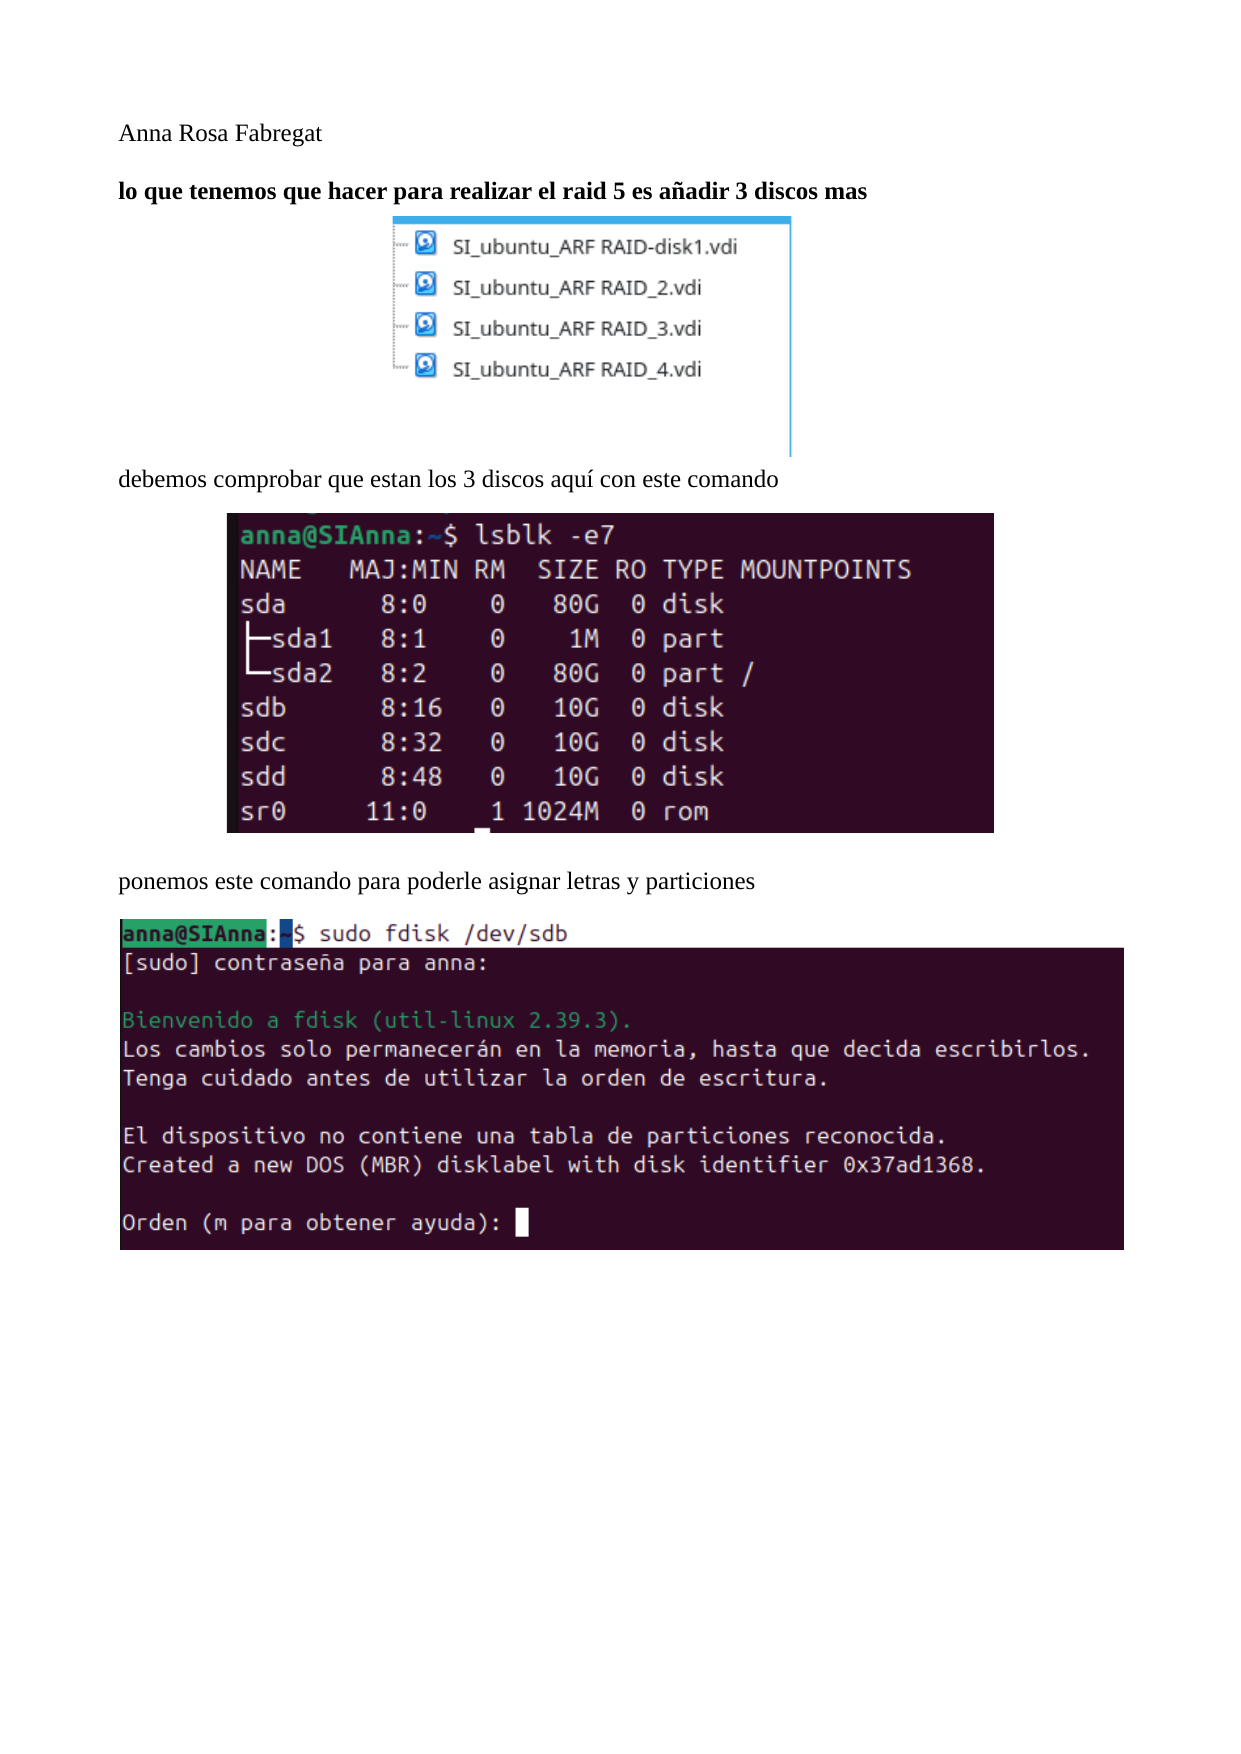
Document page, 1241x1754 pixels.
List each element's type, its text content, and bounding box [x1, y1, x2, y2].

text ponemos este comando para poderle asignar letras y particiones [118, 866, 1122, 895]
text lo que tenemos que hacer para realizar el raid 5 es añadir 3 discos mas [118, 176, 1122, 205]
text debemos comprobar que estan los 3 discos aquí con este comando [118, 464, 1122, 493]
picture [226, 513, 994, 833]
picture [120, 919, 1124, 1250]
picture [392, 216, 793, 457]
